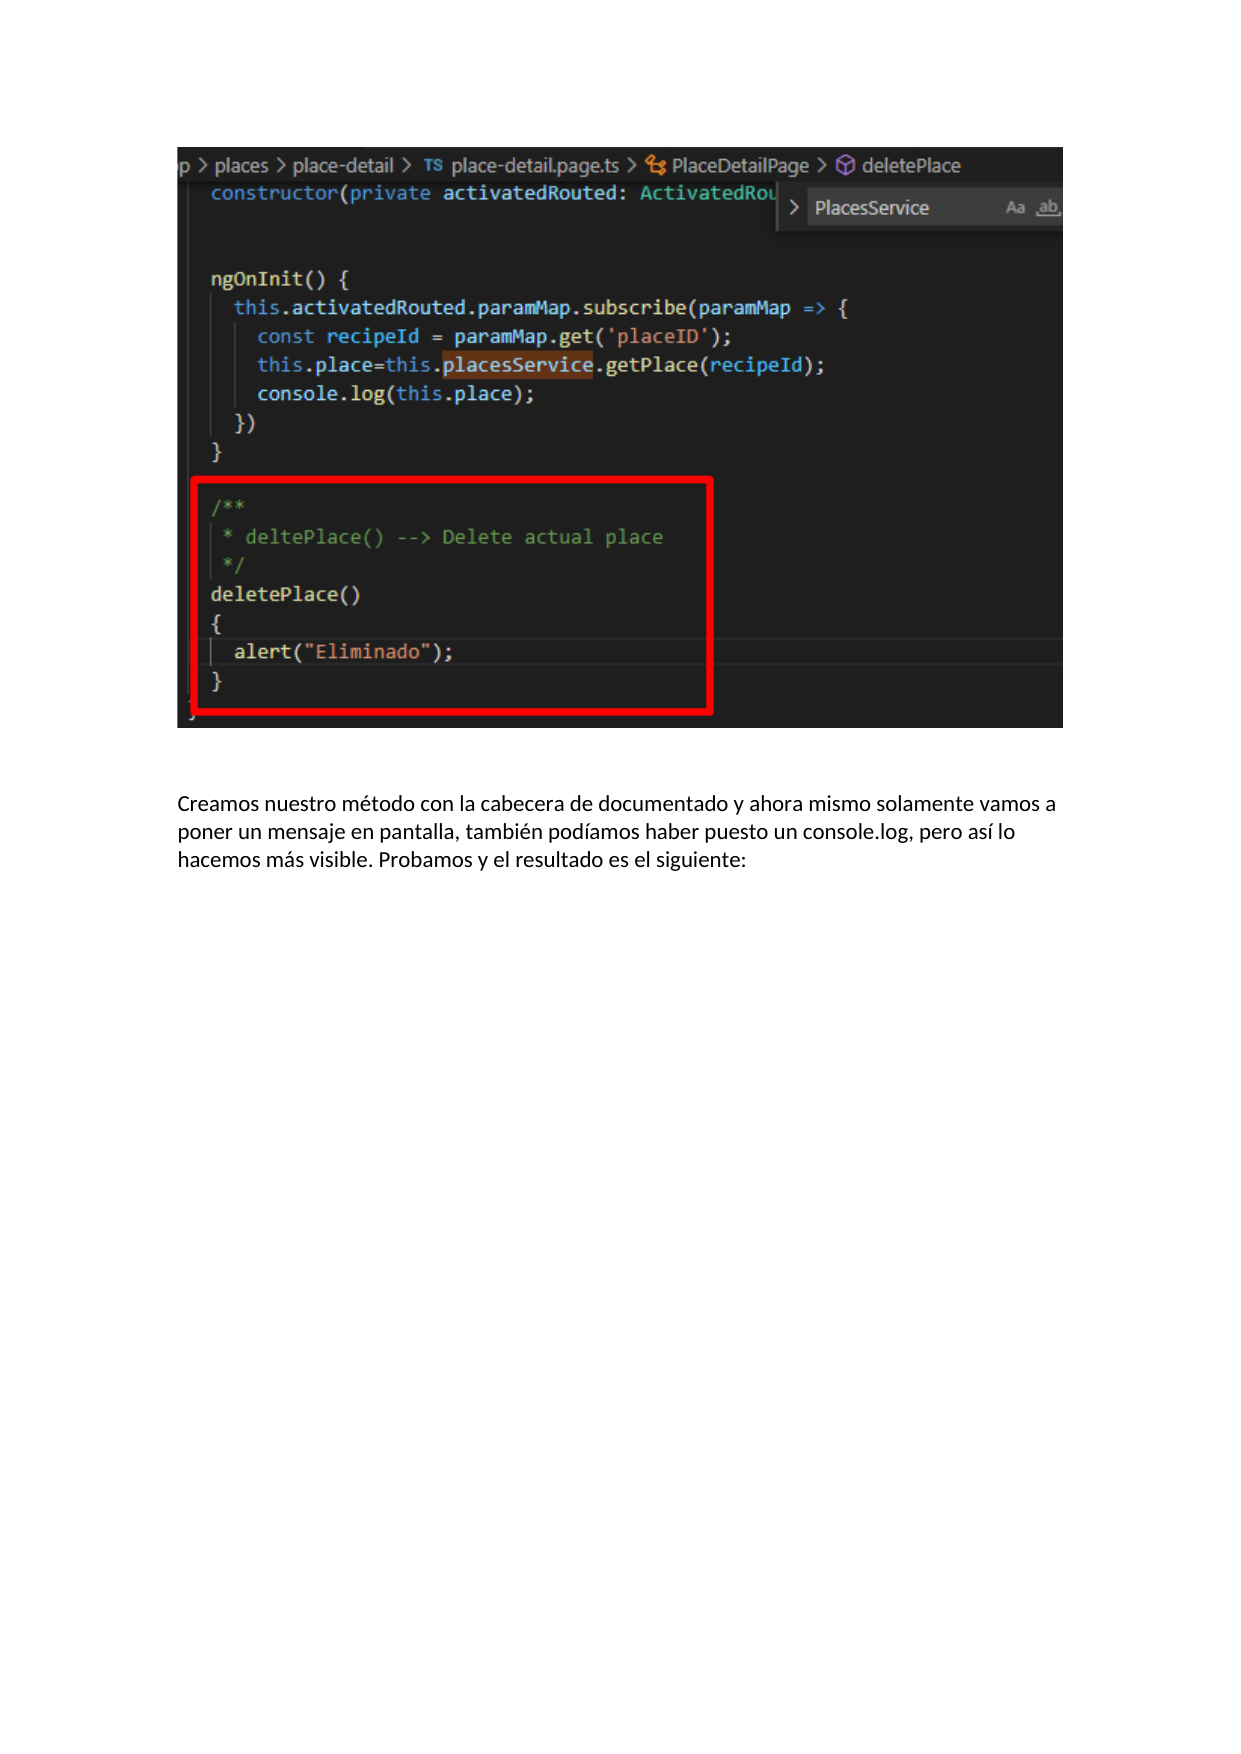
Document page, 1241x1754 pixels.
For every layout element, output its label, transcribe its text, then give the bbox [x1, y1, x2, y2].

text Creamos nuestro método con la cabecera de documentado y ahora mismo solamente vamos a poner un mensaje en pantalla, también podíamos haber puesto un console.log, pero así lo hacemos más visible. Probamos y el resultado es el siguiente: [177, 789, 1063, 873]
